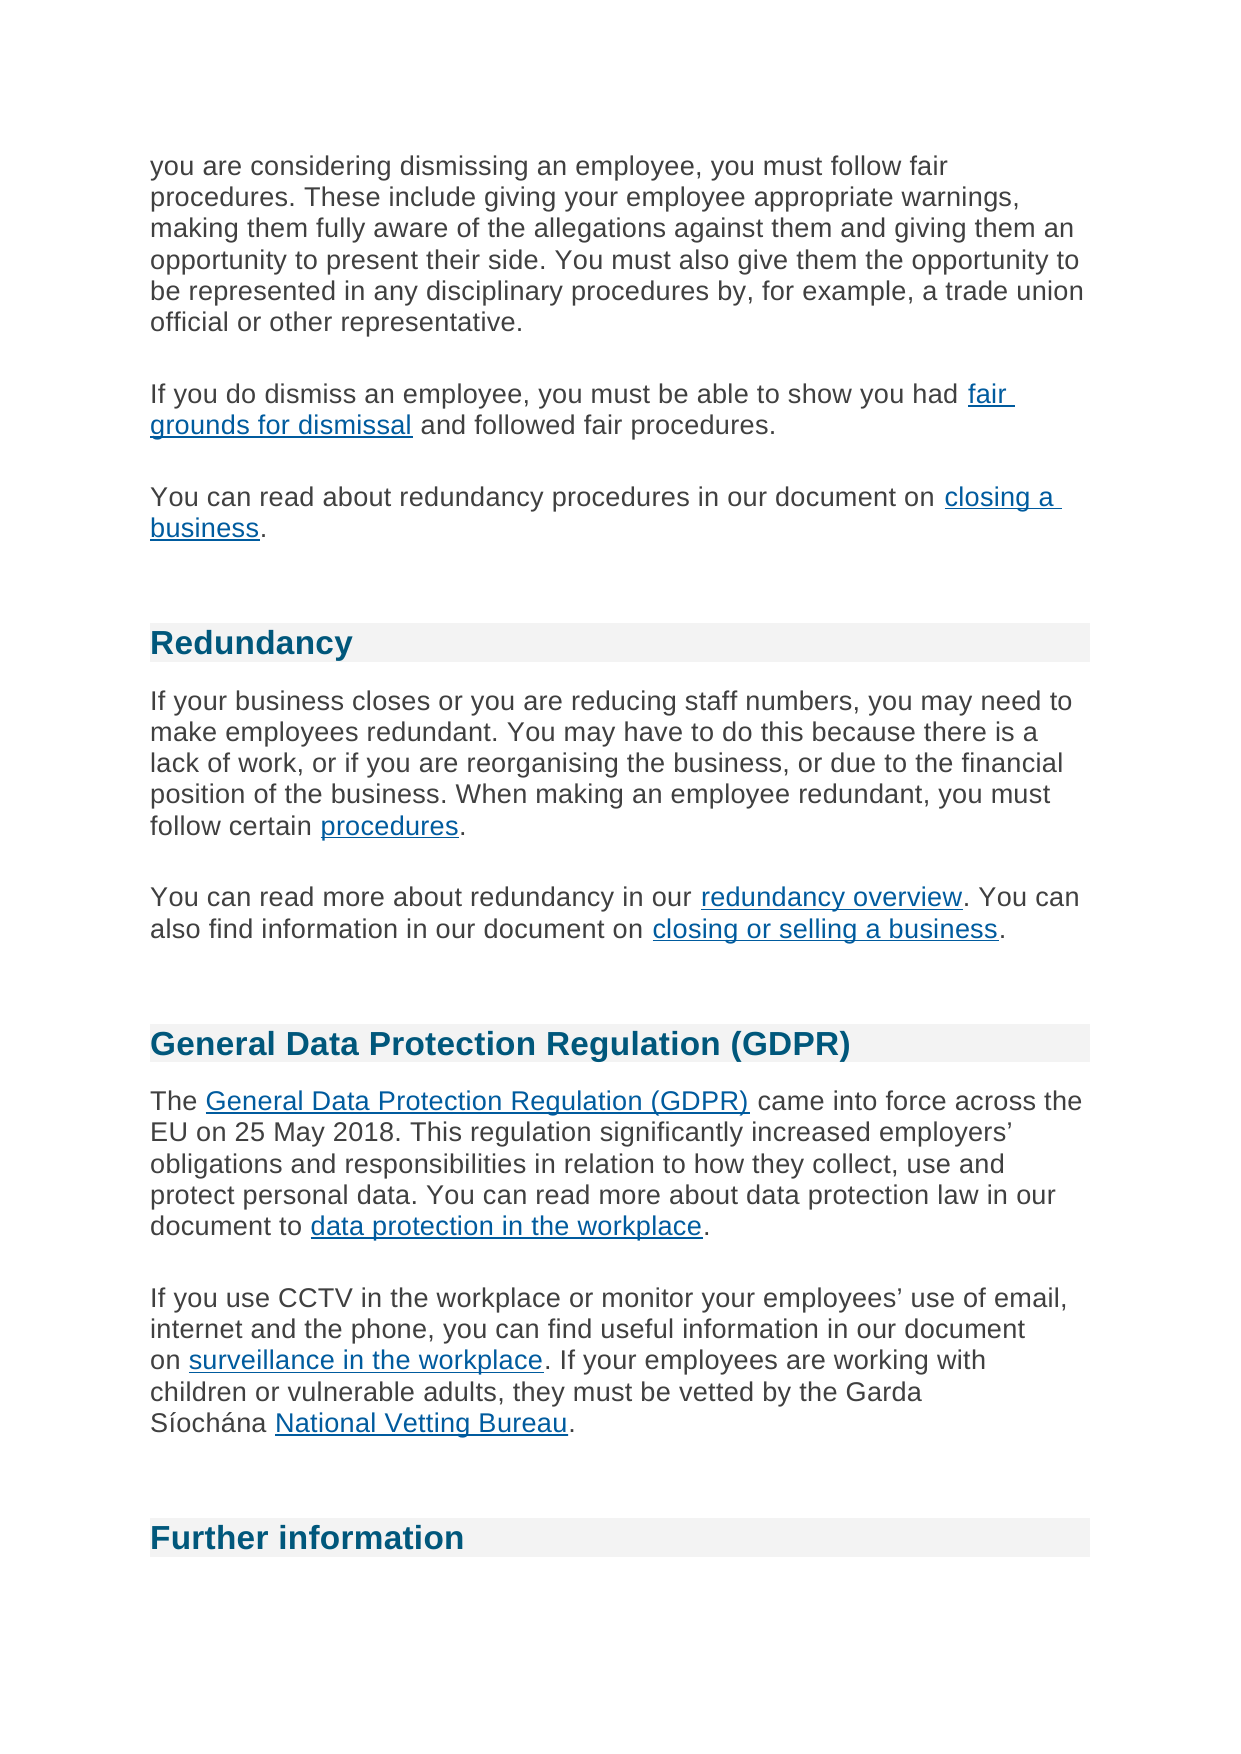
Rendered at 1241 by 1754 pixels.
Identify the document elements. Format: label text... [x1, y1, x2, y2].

text You can read more about redundancy in our redundancy overview. You can also find information in our document on closing or selling a business. [150, 881, 1090, 944]
text If you use CCTV in the workplace or monitor your employees’ use of email, internet and the phone, you can find useful information in our document on surveillance in the workplace. If your employees are working with children or vulnerable adults, they must be vetted by the Garda Síochána National Vetting Bureau. [150, 1282, 1090, 1438]
subtitle Redundancy [150, 623, 1090, 662]
text you are considering dismissing an employee, you must follow fair procedures. These include giving your employee appropriate warnings, making them fully aware of the allegations against them and giving them an opportunity to present their side. You must also give them the opportunity to be represented in any disciplinary procedures by, for example, a trade union official or other representative. [150, 150, 1090, 337]
subtitle General Data Protection Regulation (GDPR) [150, 1024, 1090, 1062]
text The General Data Protection Regulation (GDPR) came into force across the EU on 25 May 2018. This regulation significantly increased employers’ obligations and responsibilities in relation to how they collect, use and protect personal data. You can read more about data protection law in our document to data protection in the workplace. [150, 1085, 1090, 1241]
text If you do dismiss an employee, you must be able to show you had fair grounds for dismissal and followed fair procedures. [150, 378, 1090, 440]
text If your business closes or you are reducing staff numbers, you may need to make employees redundant. You may have to do this because there is a lack of work, or if you are reorganising the business, or due to the financial position of the business. When making an employee redundant, you must follow certain procedures. [150, 685, 1090, 841]
subtitle Further information [150, 1518, 1090, 1557]
text You can read about redundancy procedures in our document on closing a business. [150, 481, 1090, 543]
